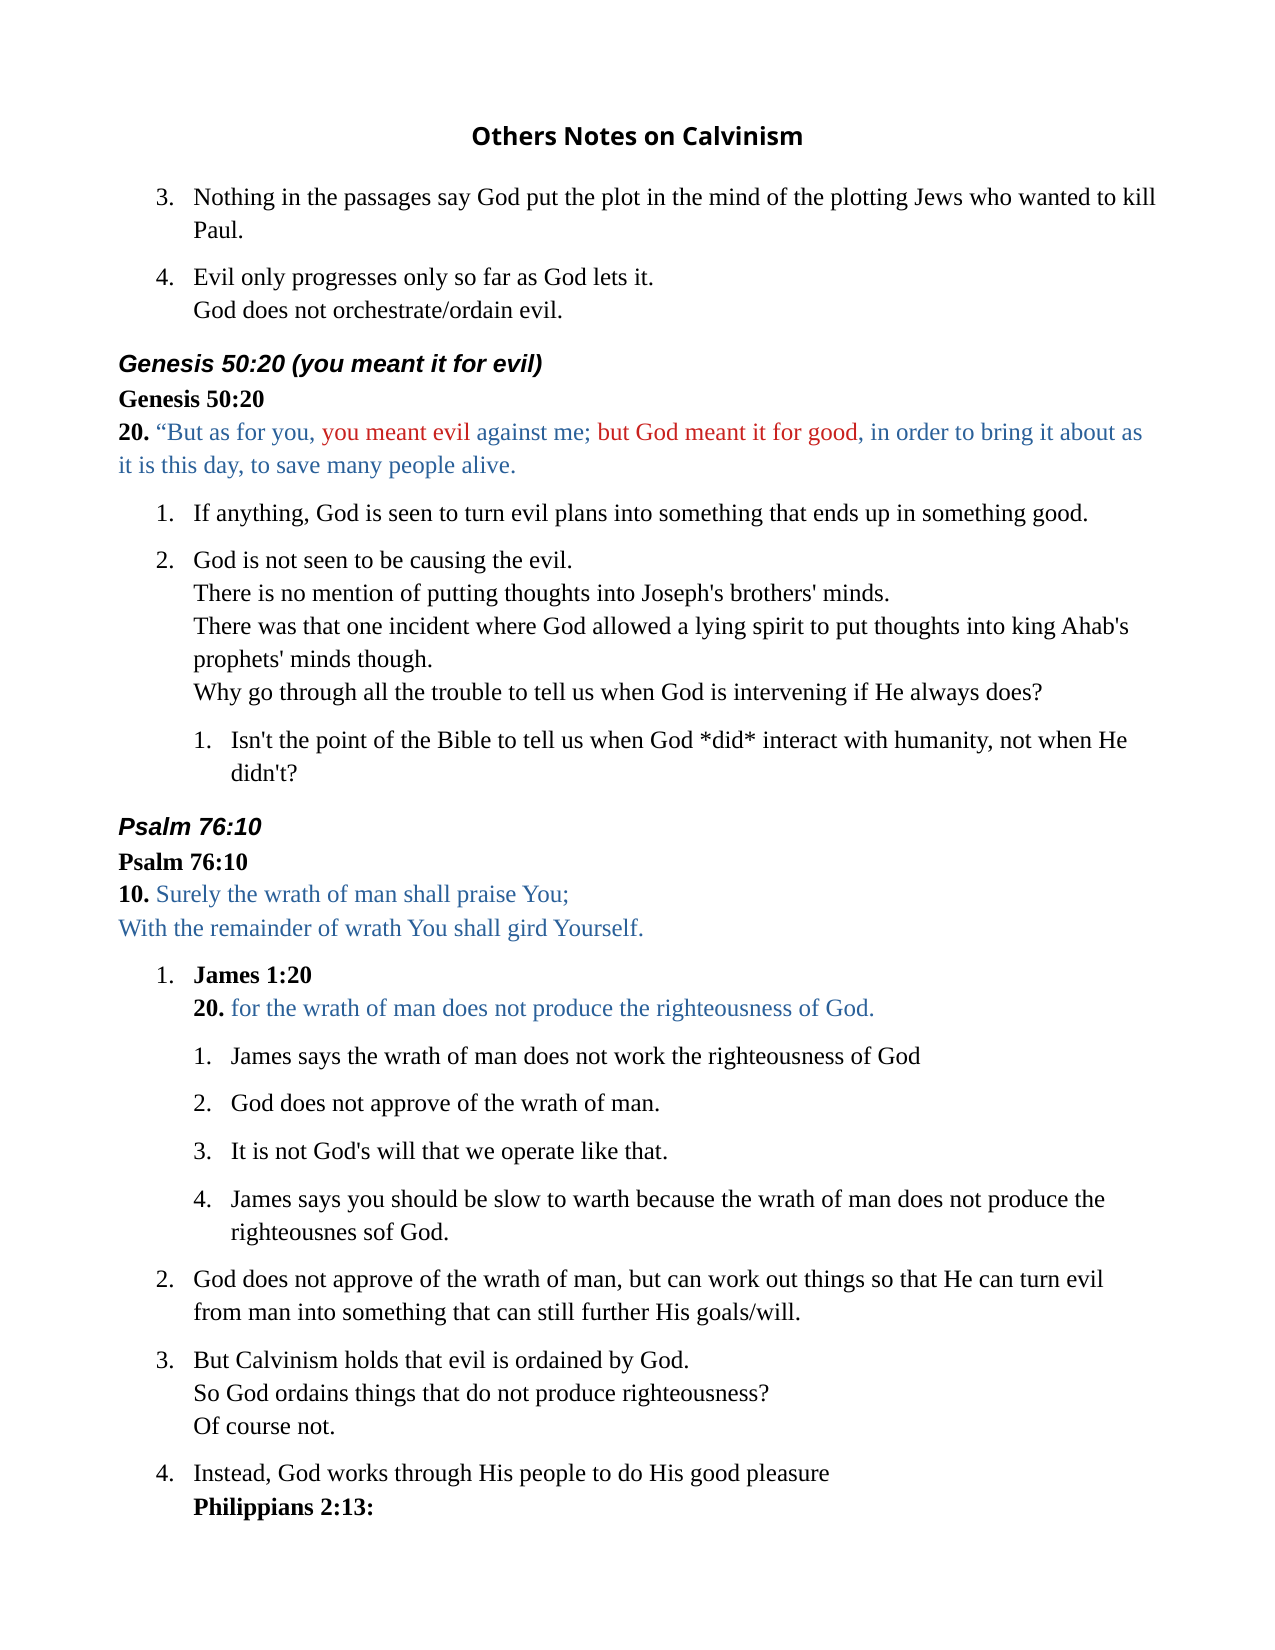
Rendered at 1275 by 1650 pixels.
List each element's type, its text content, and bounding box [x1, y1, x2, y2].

list James 1:20 20. for the wrath of man does not produce the righteousness of God. [156, 960, 1157, 1022]
list Nothing in the passages say God put the plot in the mind of the plotting Jews who wanted to kill Paul. [156, 182, 1157, 243]
subtitle Psalm 76:10 [118, 812, 1157, 840]
list Evil only progresses only so far as God lets it. God does not orchestrate/ordain evil. [156, 262, 1157, 324]
text Genesis 50:20 20. “But as for you, you meant evil against me; but God meant it for good, in order to bring it about as it is this day, to save many people alive. [118, 384, 1157, 479]
list Instead, God works through His people to do His good pleasure Philippians 2:13: [156, 1458, 1157, 1520]
list But Calvinism holds that evil is ordained by God. So God ordains things that do not produce righteousness? Of course not. [156, 1345, 1157, 1440]
list God is not seen to be causing the evil. There is no mention of putting thoughts into Joseph's brothers' minds. There was that one incident where God allowed a lying spirit to put thoughts into king Ahab's prophets' minds though. Why go through all the trouble to tell us when God is intervening if He always does? [156, 545, 1157, 706]
list It is not God's will that we operate like that. [193, 1136, 1157, 1165]
text Psalm 76:10 10. Surely the wrath of man shall praise You; With the remainder of wrath You shall gird Yourself. [118, 847, 1157, 941]
list God does not approve of the wrath of man, but can work out things so that He can turn evil from man into something that can still further His goals/will. [156, 1264, 1157, 1326]
list If anything, God is seen to turn evil plans into something that ends up in something good. [156, 498, 1157, 526]
subtitle Genesis 50:20 (you meant it for evil) [118, 349, 1157, 378]
list James says the wrath of man does not work the righteousness of God [193, 1041, 1157, 1069]
list Isn't the point of the Bible to tell us when God *did* interact with humanity, not when He didn't? [193, 725, 1157, 787]
list James says you should be slow to warth because the wrath of man does not produce the righteousnes sof God. [193, 1184, 1157, 1245]
list God does not approve of the wrath of man. [193, 1088, 1157, 1117]
